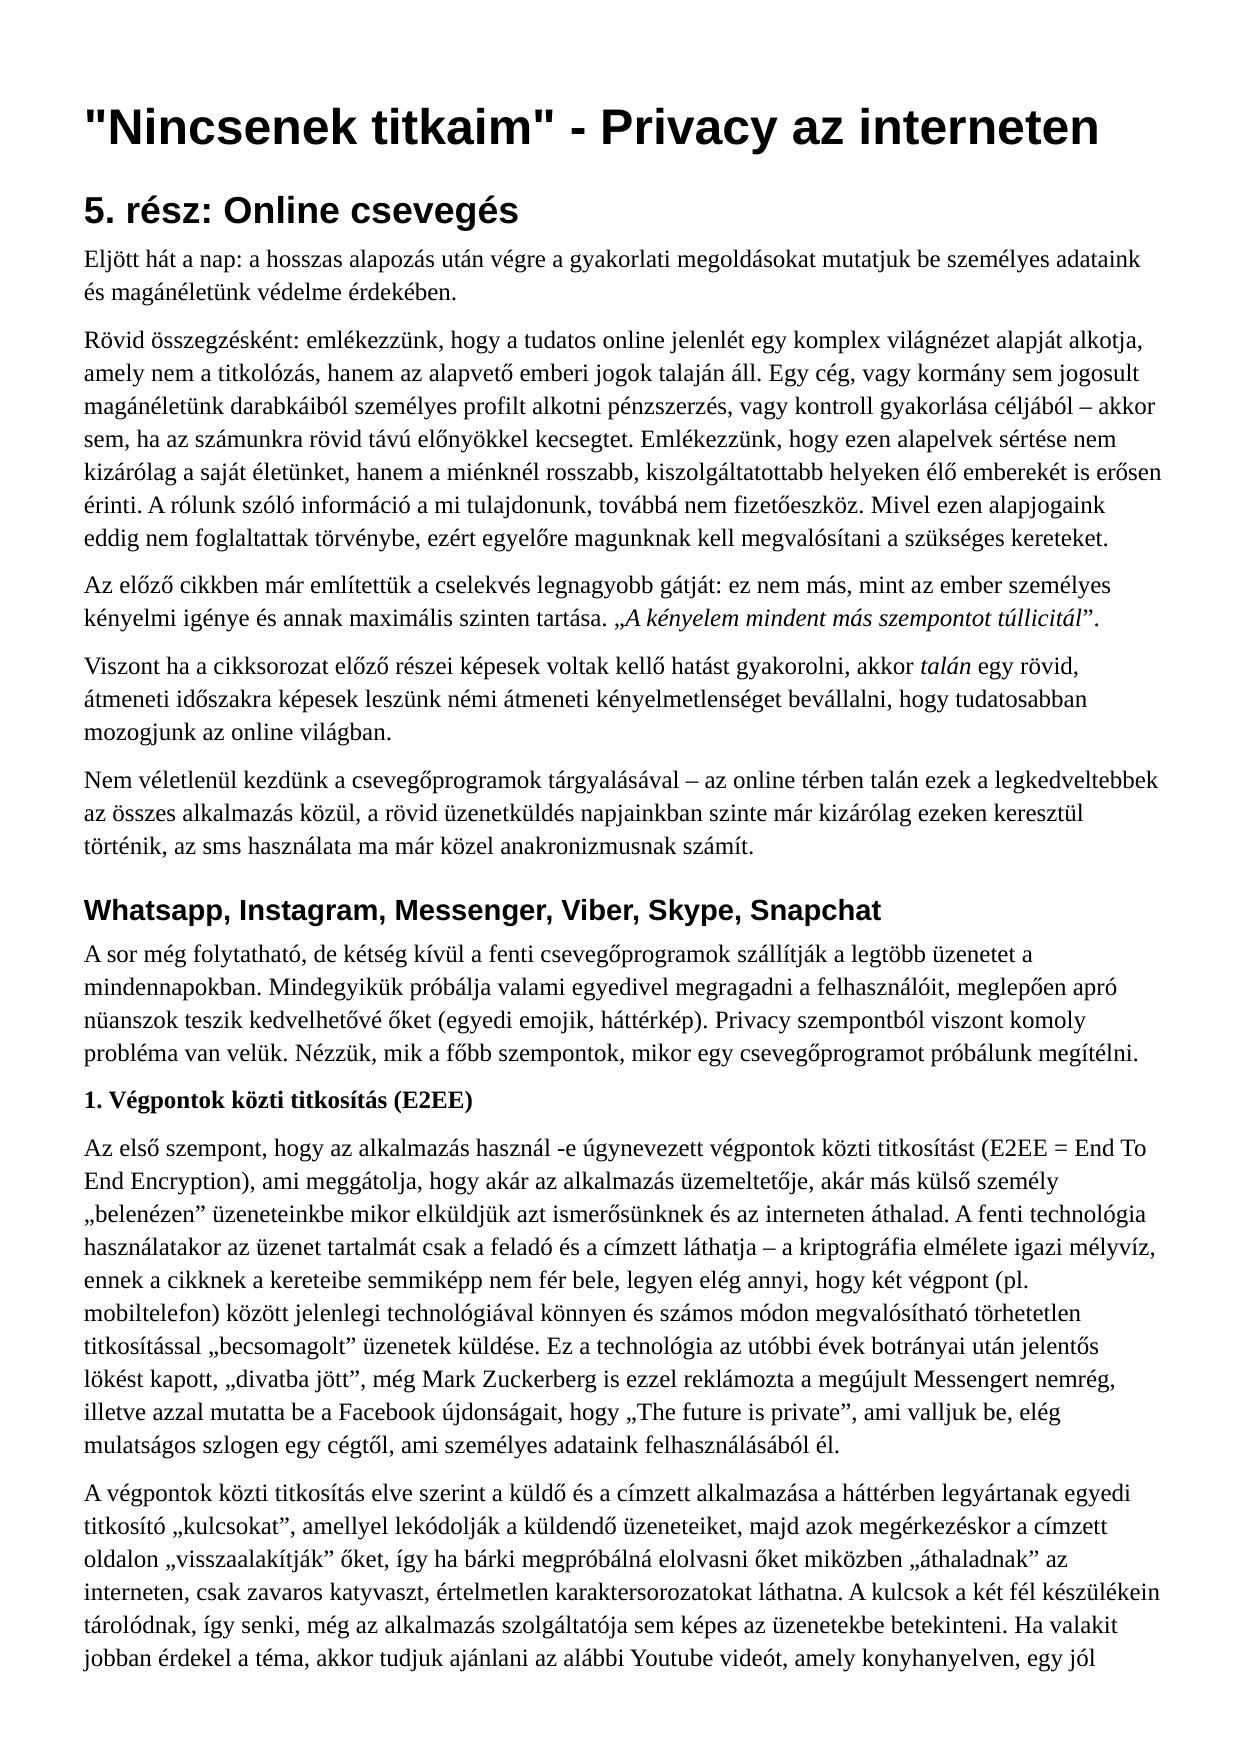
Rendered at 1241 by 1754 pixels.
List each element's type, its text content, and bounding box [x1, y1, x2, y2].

text A sor még folytatható, de kétség kívül a fenti csevegőprogramok szállítják a legtöbb üzenetet a mindennapokban. Mindegyikük próbálja valami egyedivel megragadni a felhasználóit, meglepően apró nüanszok teszik kedvelhetővé őket (egyedi emojik, háttérkép). Privacy szempontból viszont komoly probléma van velük. Nézzük, mik a főbb szempontok, mikor egy csevegőprogramot próbálunk megítélni. [84, 939, 1162, 1067]
subtitle Whatsapp, Instagram, Messenger, Viber, Skype, Snapchat [84, 893, 1162, 926]
text Nem véletlenül kezdünk a csevegőprogramok tárgyalásával – az online térben talán ezek a legkedveltebbek az összes alkalmazás közül, a rövid üzenetküldés napjainkban szinte már kizárólag ezeken keresztül történik, az sms használata ma már közel anakronizmusnak számít. [84, 765, 1162, 859]
text Eljött hát a nap: a hosszas alapozás után végre a gyakorlati megoldásokat mutatjuk be személyes adataink és magánéletünk védelme érdekében. [84, 244, 1162, 306]
text Az első szempont, hogy az alkalmazás használ -e úgynevezett végpontok közti titkosítást (E2EE = End To End Encryption), ami meggátolja, hogy akár az alkalmazás üzemeltetője, akár más külső személy „belenézen” üzeneteinkbe mikor elküldjük azt ismerősünknek és az interneten áthalad. A fenti technológia használatakor az üzenet tartalmát csak a feladó és a címzett láthatja – a kriptográfia elmélete igazi mélyvíz, ennek a cikknek a kereteibe semmiképp nem fér bele, legyen elég annyi, hogy két végpont (pl. mobiltelefon) között jelenlegi technológiával könnyen és számos módon megvalósítható törhetetlen titkosítással „becsomagolt” üzenetek küldése. Ez a technológia az utóbbi évek botrányai után jelentős lökést kapott, „divatba jött”, még Mark Zuckerberg is ezzel reklámozta a megújult Messengert nemrég, illetve azzal mutatta be a Facebook újdonságait, hogy „The future is private”, ami valljuk be, elég mulatságos szlogen egy cégtől, ami személyes adataink felhasználásából él. [84, 1133, 1162, 1459]
text Rövid összegzésként: emlékezzünk, hogy a tudatos online jelenlét egy komplex világnézet alapját alkotja, amely nem a titkolózás, hanem az alapvető emberi jogok talaján áll. Egy cég, vagy kormány sem jogosult magánéletünk darabkáiból személyes profilt alkotni pénzszerzés, vagy kontroll gyakorlása céljából – akkor sem, ha az számunkra rövid távú előnyökkel kecsegtet. Emlékezzünk, hogy ezen alapelvek sértése nem kizárólag a saját életünket, hanem a miénknél rosszabb, kiszolgáltatottabb helyeken élő emberekét is erősen érinti. A rólunk szóló információ a mi tulajdonunk, továbbá nem fizetőeszköz. Mivel ezen alapjogaink eddig nem foglaltattak törvénybe, ezért egyelőre magunknak kell megvalósítani a szükséges kereteket. [84, 325, 1162, 552]
text Az előző cikkben már említettük a cselekvés legnagyobb gátját: ez nem más, mint az ember személyes kényelmi igénye és annak maximális szinten tartása. „A kényelem mindent más szempontot túllicitál”. [84, 570, 1162, 632]
text 1. Végpontok közti titkosítás (E2EE) [84, 1086, 1162, 1114]
subtitle "Nincsenek titkaim" - Privacy az interneten [84, 98, 1162, 155]
subtitle 5. rész: Online csevegés [84, 188, 1162, 232]
text Viszont ha a cikksorozat előző részei képesek voltak kellő hatást gyakorolni, akkor talán egy rövid, átmeneti időszakra képesek leszünk némi átmeneti kényelmetlenséget bevállalni, hogy tudatosabban mozogjunk az online világban. [84, 651, 1162, 746]
text A végpontok közti titkosítás elve szerint a küldő és a címzett alkalmazása a háttérben legyártanak egyedi titkosító „kulcsokat”, amellyel lekódolják a küldendő üzeneteiket, majd azok megérkezéskor a címzett oldalon „visszaalakítják” őket, így ha bárki megpróbálná elolvasni őket miközben „áthaladnak” az interneten, csak zavaros katyvaszt, értelmetlen karaktersorozatokat láthatna. A kulcsok a két fél készülékein tárolódnak, így senki, még az alkalmazás szolgáltatója sem képes az üzenetekbe betekinteni. Ha valakit jobban érdekel a téma, akkor tudjuk ajánlani az alábbi Youtube videót, amely konyhanyelven, egy jól [84, 1478, 1162, 1672]
